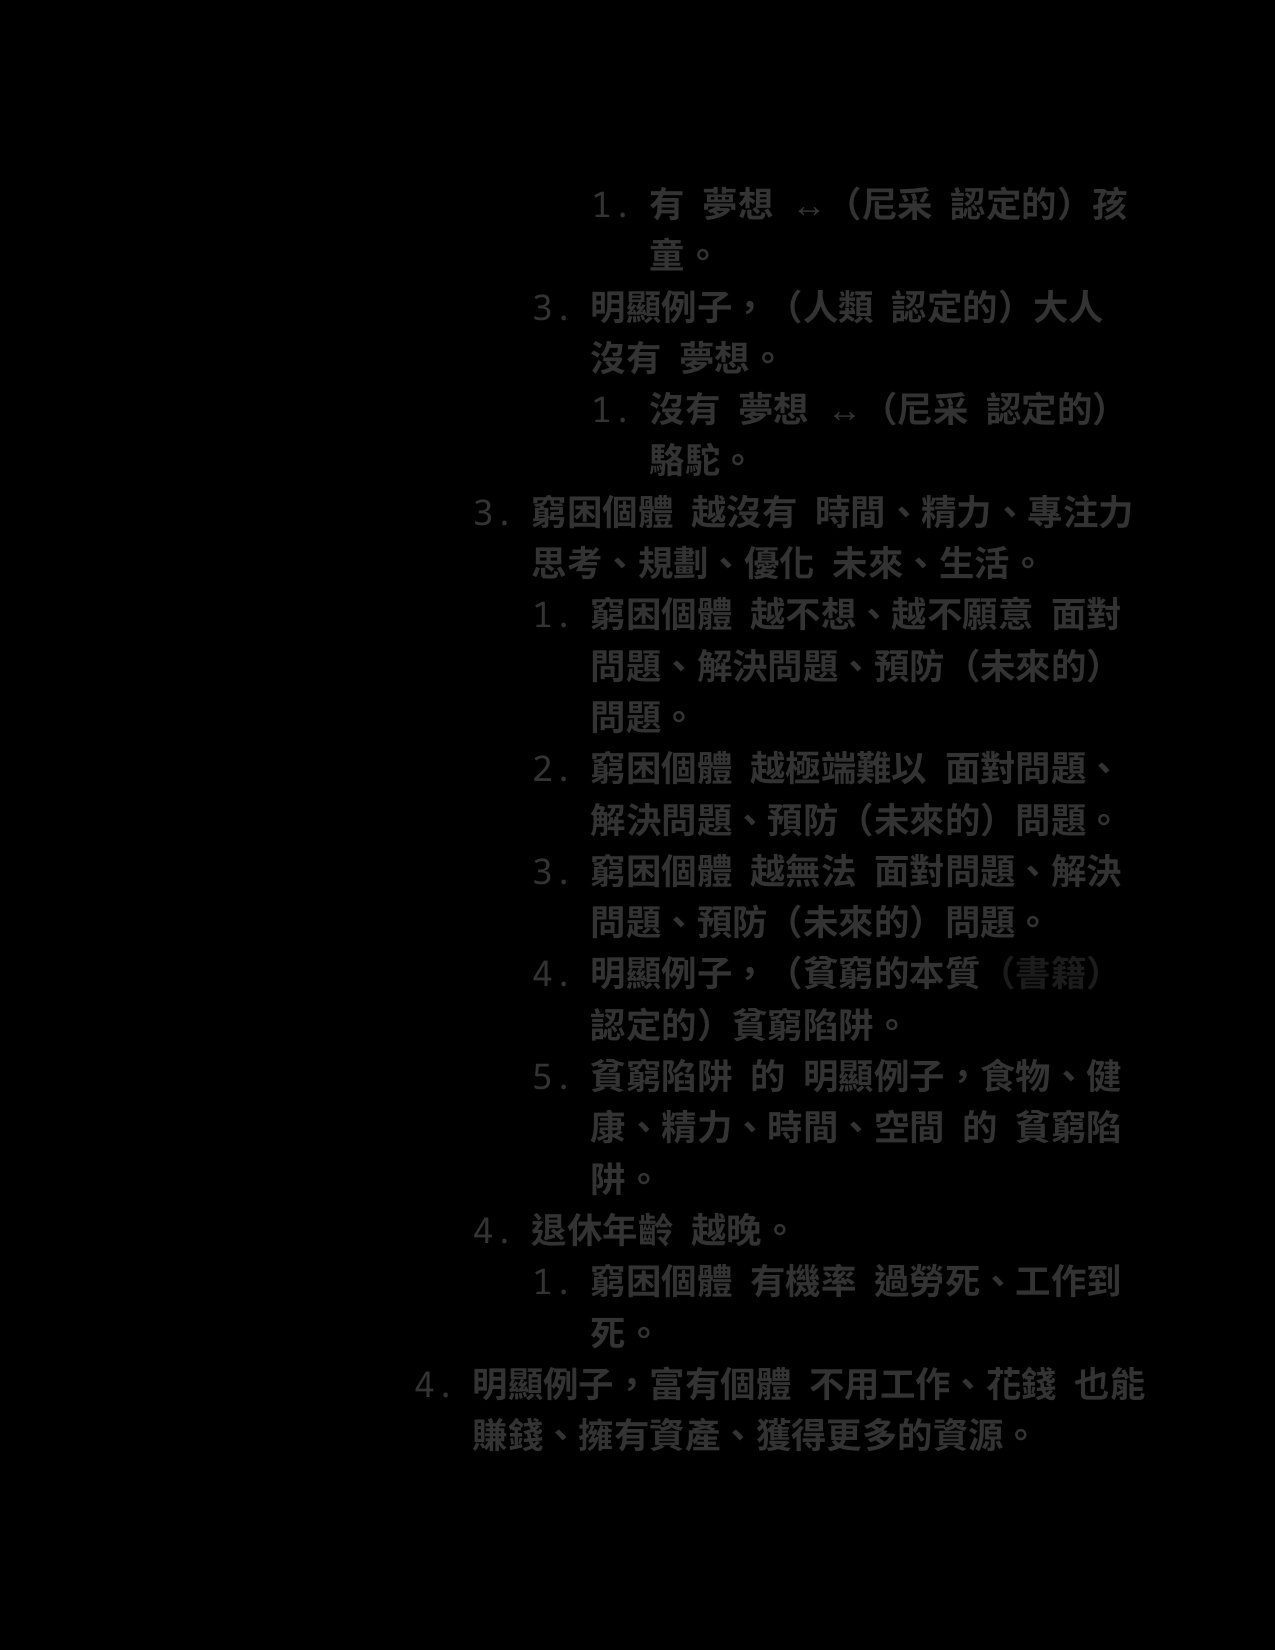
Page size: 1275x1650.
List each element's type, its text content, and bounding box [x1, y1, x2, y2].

list 有 夢想 ↔（尼采 認定的）孩童。 [591, 176, 1157, 279]
list 明顯例子，（人類 認定的）大人 沒有 夢想。 [532, 279, 1157, 382]
list 明顯例子，（貧窮的本質（書籍）認定的）貧窮陷阱。 [532, 946, 1157, 1048]
list 窮困個體 越極端難以 面對問題、解決問題、預防（未來的）問題。 [532, 741, 1157, 843]
list 貧窮陷阱 的 明顯例子，食物、健康、精力、時間、空間 的 貧窮陷阱。 [532, 1048, 1157, 1202]
list 明顯例子，富有個體 不用工作、花錢 也能 賺錢、擁有資產、獲得更多的資源。 [413, 1356, 1157, 1459]
list 窮困個體 越無法 面對問題、解決問題、預防（未來的）問題。 [532, 843, 1157, 946]
list 窮困個體 越不想、越不願意 面對問題、解決問題、預防（未來的）問題。 [532, 587, 1157, 741]
list 窮困個體 越沒有 時間、精力、專注力 思考、規劃、優化 未來、生活。 [472, 484, 1157, 587]
list 沒有 夢想 ↔（尼采 認定的）駱駝。 [591, 382, 1157, 484]
list 窮困個體 有機率 過勞死、工作到死。 [532, 1254, 1157, 1356]
list 退休年齡 越晚。 [472, 1202, 1157, 1254]
